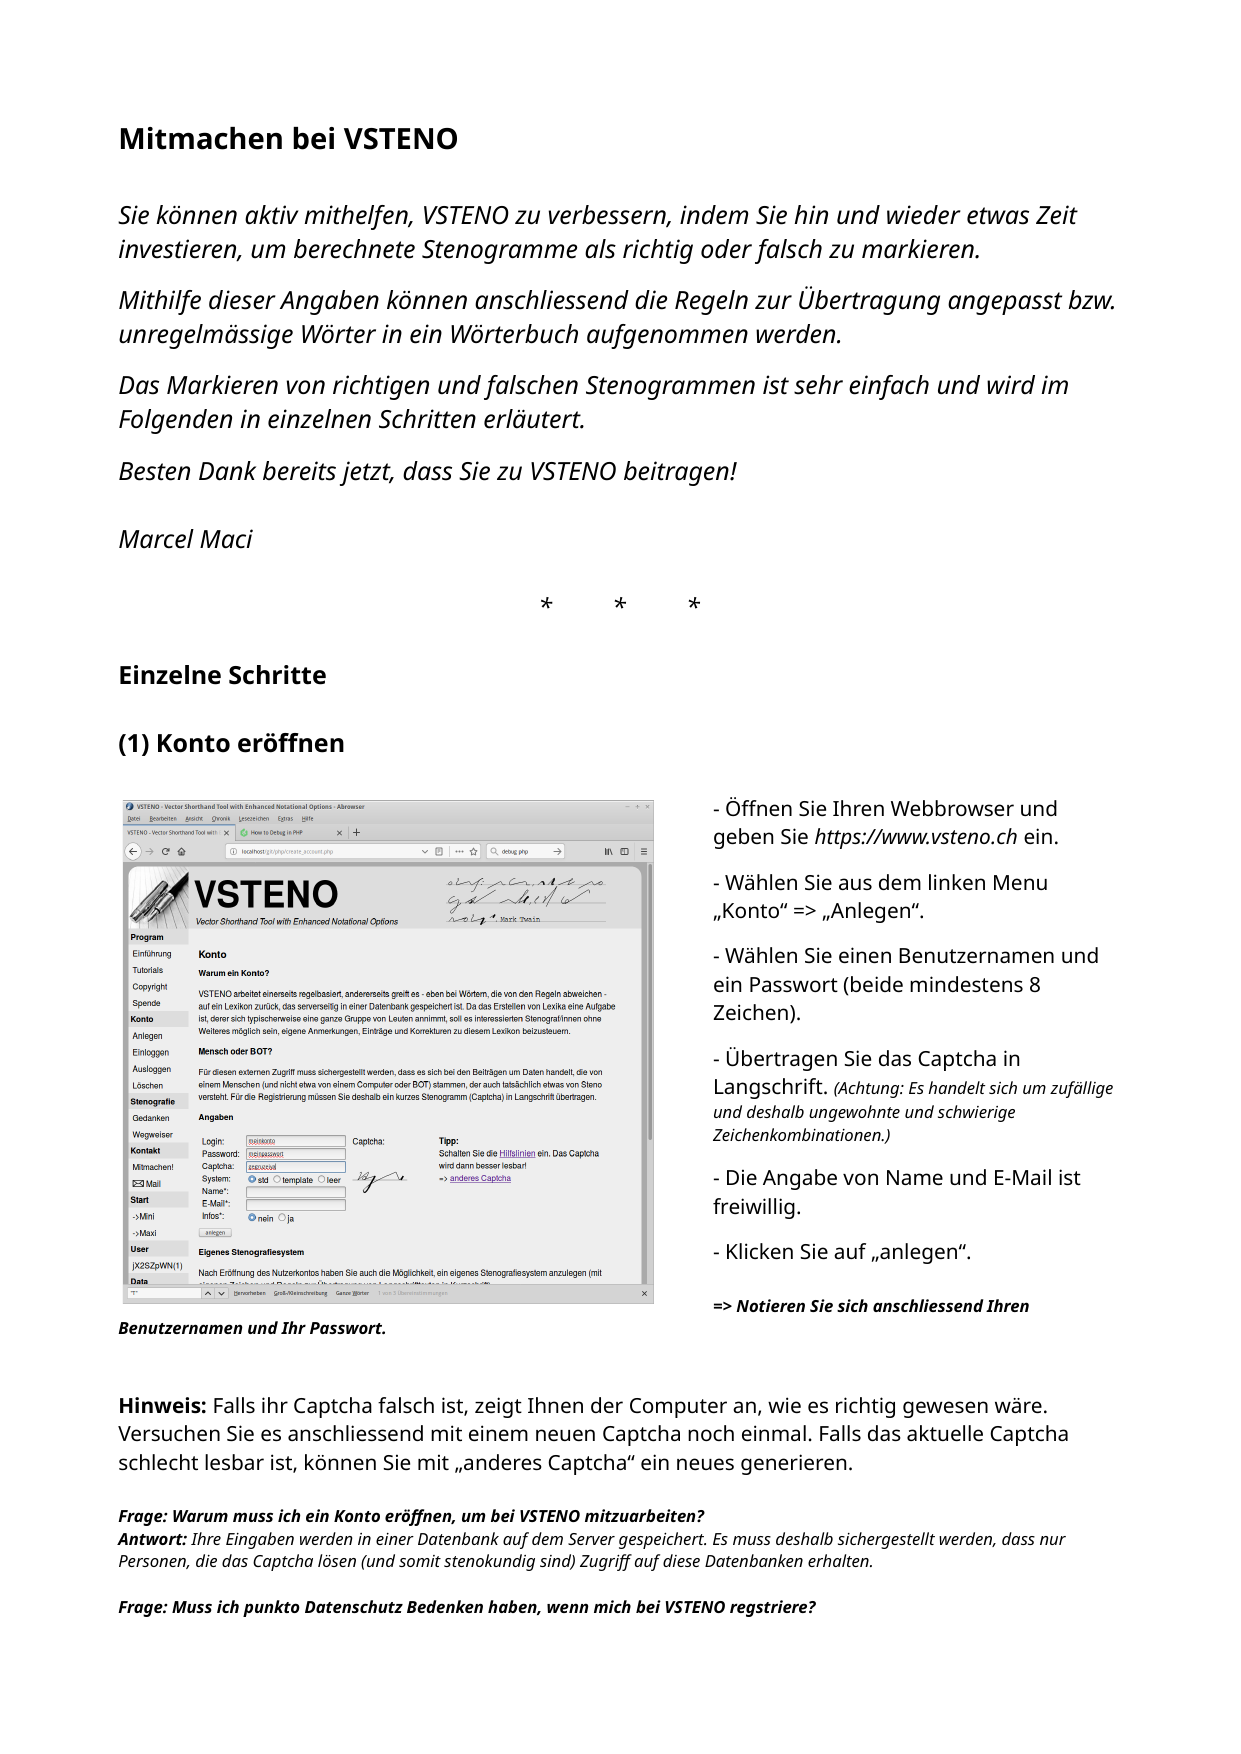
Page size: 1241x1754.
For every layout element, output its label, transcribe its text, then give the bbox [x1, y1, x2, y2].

text - Wählen Sie aus dem linken Menu „Konto“ => „Anlegen“. [654, 868, 1122, 924]
text - Die Angabe von Name und E-Mail ist freiwillig. [654, 1163, 1122, 1220]
text Marcel Maci [118, 521, 1122, 555]
text Frage: Warum muss ich ein Konto eröffnen, um bei VSTENO mitzuarbeiten? [118, 1504, 1122, 1527]
text - Wählen Sie einen Benutzernamen und ein Passwort (beide mindestens 8 Zeichen). [654, 942, 1122, 1027]
picture [122, 800, 654, 1304]
text Besten Dank bereits jetzt, dass Sie zu VSTENO beitragen! [118, 453, 1122, 487]
text Einzelne Schritte [118, 657, 1122, 692]
text Hinweis: Falls ihr Captcha falsch ist, zeigt Ihnen der Computer an, wie es richtig gewesen wäre. Versuchen Sie es anschliessend mit einem neuen Captcha noch einmal. Falls das aktuelle Captcha schlecht lesbar ist, können Sie mit „anderes Captcha“ ein neues generieren. [118, 1391, 1122, 1476]
text Sie können aktiv mithelfen, VSTENO zu verbessern, indem Sie hin und wieder etwas Zeit investieren, um berechnete Stenogramme als richtig oder falsch zu markieren. [118, 197, 1122, 266]
text (1) Konto eröffnen [118, 726, 1122, 760]
text - Öffnen Sie Ihren Webbrowser und geben Sie https://www.vsteno.ch ein. [118, 794, 1122, 851]
text Mitmachen bei VSTENO [118, 118, 1122, 158]
text Frage: Muss ich punkto Datenschutz Bedenken haben, wenn mich bei VSTENO regstriere? [118, 1595, 1122, 1618]
text - Übertragen Sie das Captcha in Langschrift. (Achtung: Es handelt sich um zufällige und deshalb ungewohnte und schwierige Zeichenkombinationen.) [654, 1044, 1122, 1146]
text - Klicken Sie auf „anlegen“. [654, 1237, 1122, 1266]
text * * * [118, 589, 1122, 623]
text => Notieren Sie sich anschliessend Ihren Benutzernamen und Ihr Passwort. [118, 1294, 1122, 1340]
text Antwort: Ihre Eingaben werden in einer Datenbank auf dem Server gespeichert. Es muss deshalb sichergestellt werden, dass nur Personen, die das Captcha lösen (und somit stenokundig sind) Zugriff auf diese Datenbanken erhalten. [118, 1527, 1122, 1573]
text Mithilfe dieser Angaben können anschliessend die Regeln zur Übertragung angepasst bzw. unregelmässige Wörter in ein Wörterbuch aufgenommen werden. [118, 283, 1122, 351]
text Das Markieren von richtigen und falschen Stenogrammen ist sehr einfach und wird im Folgenden in einzelnen Schritten erläutert. [118, 368, 1122, 436]
